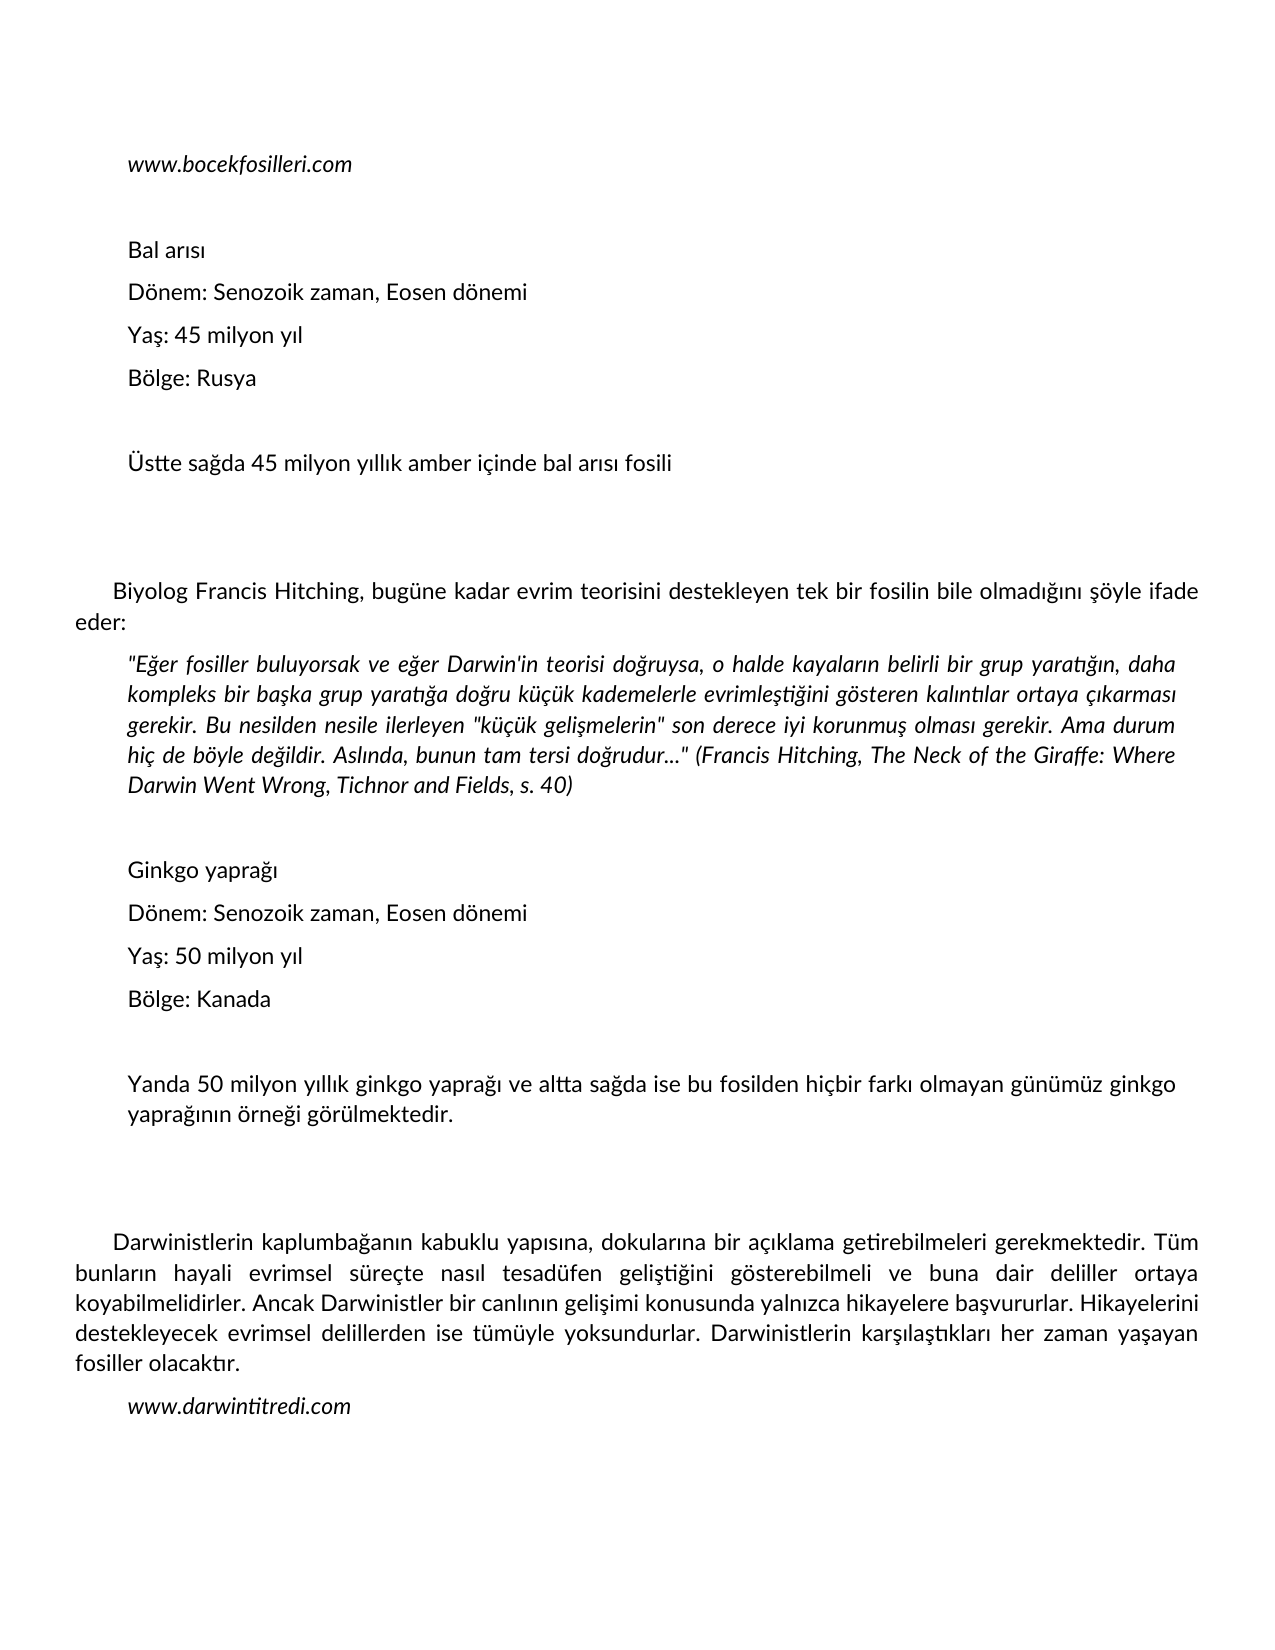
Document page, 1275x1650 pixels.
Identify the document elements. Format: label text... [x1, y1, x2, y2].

text Ginkgo yaprağı [127, 856, 1177, 884]
text www.bocekfosilleri.com [127, 150, 1177, 177]
text Dönem: Senozoik zaman, Eosen dönemi [127, 899, 1177, 926]
text www.darwintitredi.com [127, 1392, 1177, 1419]
text Darwinistlerin kaplumbağanın kabuklu yapısına, dokularına bir açıklama getirebilmeleri gerekmektedir. Tüm bunların hayali evrimsel süreçte nasıl tesadüfen geliştiğini gösterebilmeli ve buna dair deliller ortaya koyabilmelidirler. Ancak Darwinistler bir canlının gelişimi konusunda yalnızca hikayelere başvururlar. Hikayelerini destekleyecek evrimsel delillerden ise tümüyle yoksundurlar. Darwinistlerin karşılaştıkları her zaman yaşayan fosiller olacaktır. [75, 1228, 1200, 1376]
text Yaş: 45 milyon yıl [127, 321, 1177, 348]
text Bal arısı [127, 235, 1177, 263]
text Dönem: Senozoik zaman, Eosen dönemi [127, 278, 1177, 306]
text Biyolog Francis Hitching, bugüne kadar evrim teorisini destekleyen tek bir fosilin bile olmadığını şöyle ifade eder: [75, 577, 1200, 635]
text Üstte sağda 45 milyon yıllık amber içinde bal arısı fosili [127, 449, 1177, 476]
text Bölge: Kanada [127, 984, 1177, 1012]
text "Eğer fosiller buluyorsak ve eğer Darwin'in teorisi doğruysa, o halde kayaların belirli bir grup yaratığın, daha kompleks bir başka grup yaratığa doğru küçük kademelerle evrimleştiğini gösteren kalıntılar ortaya çıkarması gerekir. Bu nesilden nesile ilerleyen "küçük gelişmelerin" son derece iyi korunmuş olması gerekir. Ama durum hiç de böyle değildir. Aslında, bunun tam tersi doğrudur..." (Francis Hitching, The Neck of the Giraffe: Where Darwin Went Wrong, Tichnor and Fields, s. 40) [127, 650, 1177, 798]
text Bölge: Rusya [127, 363, 1177, 391]
text Yaş: 50 milyon yıl [127, 942, 1177, 969]
text Yanda 50 milyon yıllık ginkgo yaprağı ve altta sağda ise bu fosilden hiçbir farkı olmayan günümüz ginkgo yaprağının örneği görülmektedir. [127, 1070, 1177, 1127]
